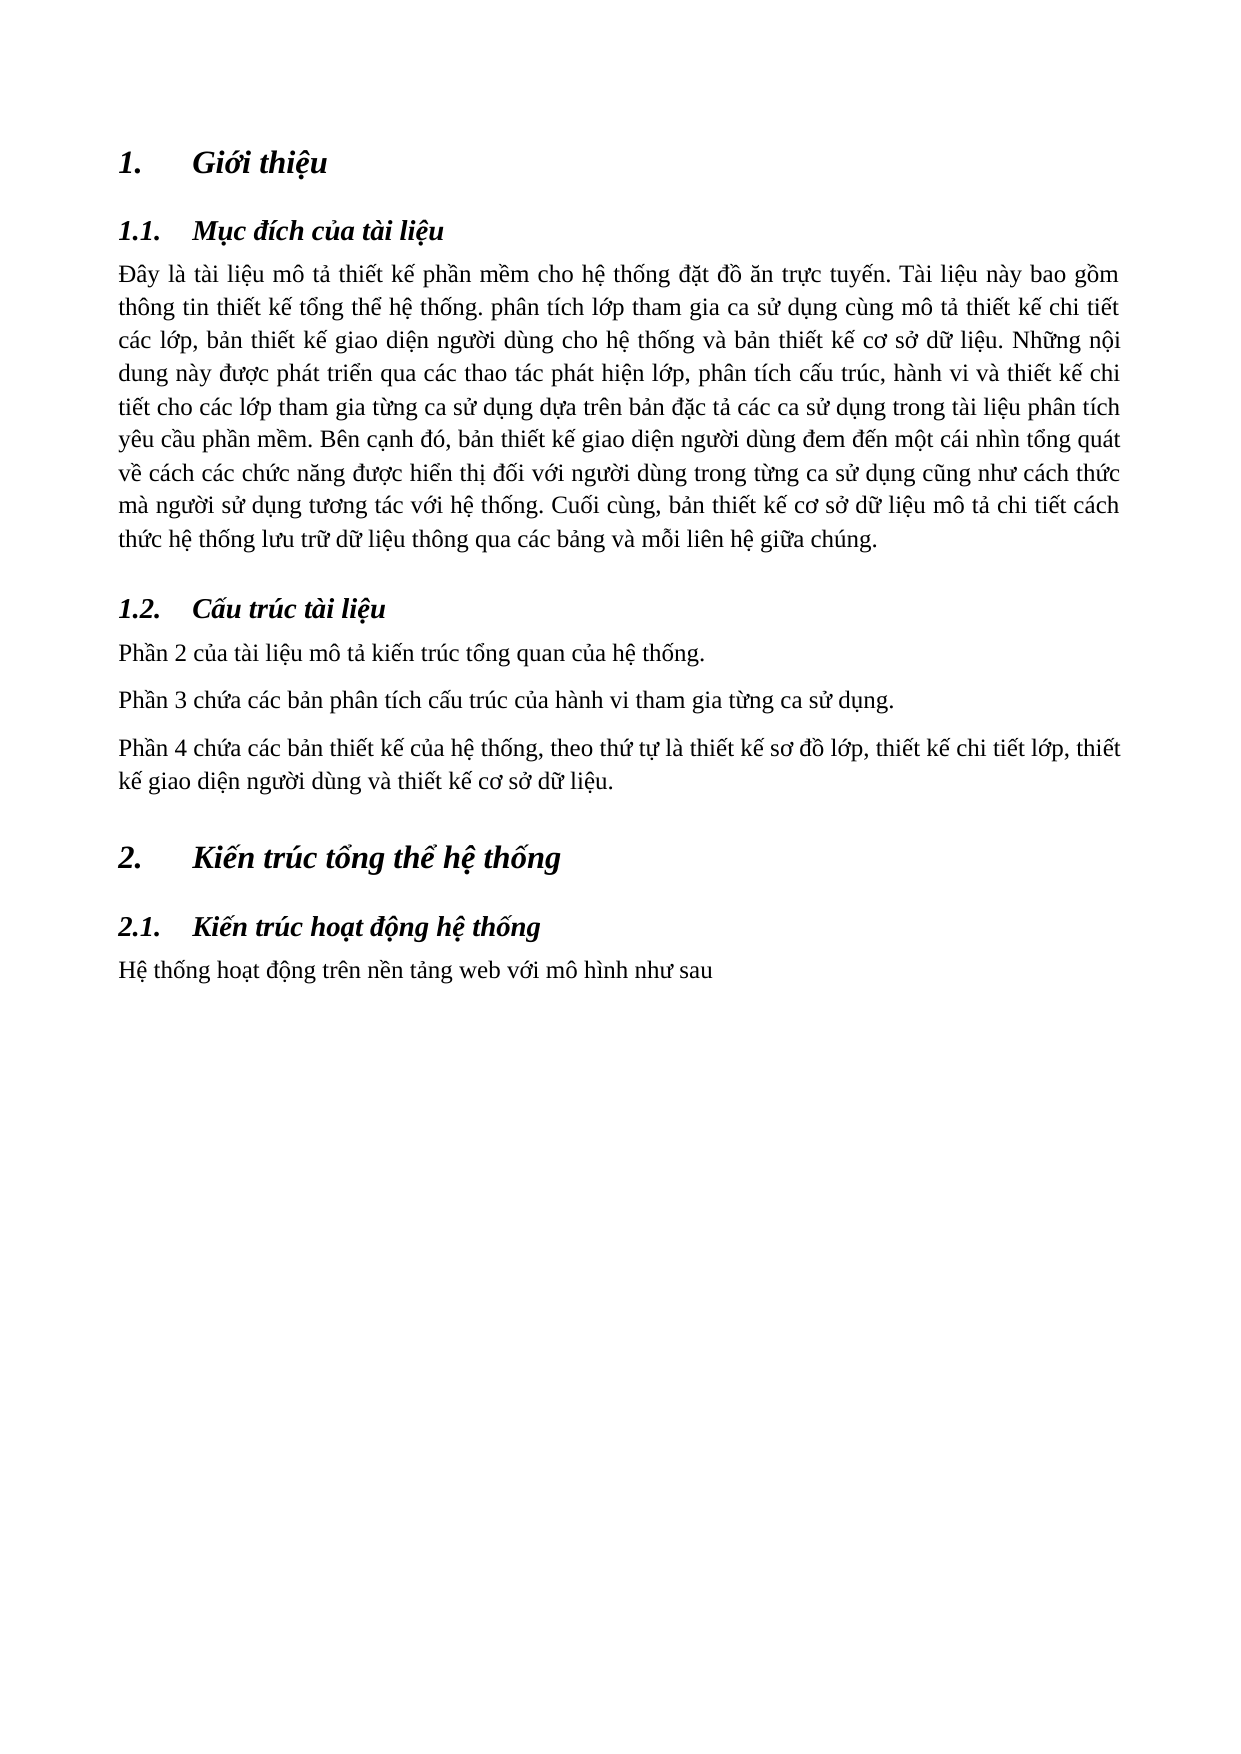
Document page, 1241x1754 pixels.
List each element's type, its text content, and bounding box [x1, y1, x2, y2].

text Phần 2 của tài liệu mô tả kiến trúc tổng quan của hệ thống. [118, 638, 1122, 666]
text Phần 3 chứa các bản phân tích cấu trúc của hành vi tham gia từng ca sử dụng. [118, 685, 1122, 714]
text Phần 4 chứa các bản thiết kế của hệ thống, theo thứ tự là thiết kế sơ đồ lớp, thiết kế chi tiết lớp, thiết kế giao diện người dùng và thiết kế cơ sở dữ liệu. [118, 733, 1122, 795]
text Đây là tài liệu mô tả thiết kế phần mềm cho hệ thống đặt đồ ăn trực tuyến. Tài liệu này bao gồm thông tin thiết kế tổng thể hệ thống. phân tích lớp tham gia ca sử dụng cùng mô tả thiết kế chi tiết các lớp, bản thiết kế giao diện người dùng cho hệ thống và bản thiết kế cơ sở dữ liệu. Những nội dung này được phát triển qua các thao tác phát hiện lớp, phân tích cấu trúc, hành vi và thiết kế chi tiết cho các lớp tham gia từng ca sử dụng dựa trên bản đặc tả các ca sử dụng trong tài liệu phân tích yêu cầu phần mềm. Bên cạnh đó, bản thiết kế giao diện người dùng đem đến một cái nhìn tổng quát về cách các chức năng được hiển thị đối với người dùng trong từng ca sử dụng cũng như cách thức mà người sử dụng tương tác với hệ thống. Cuối cùng, bản thiết kế cơ sở dữ liệu mô tả chi tiết cách thức hệ thống lưu trữ dữ liệu thông qua các bảng và mỗi liên hệ giữa chúng. [118, 259, 1122, 552]
subtitle Cấu trúc tài liệu [118, 592, 1122, 625]
text Hệ thống hoạt động trên nền tảng web với mô hình như sau [118, 955, 1122, 984]
subtitle Giới thiệu [118, 143, 1122, 181]
subtitle Mục đích của tài liệu [118, 214, 1122, 247]
subtitle Kiến trúc hoạt động hệ thống [118, 909, 1122, 942]
subtitle Kiến trúc tổng thể hệ thống [118, 838, 1122, 876]
